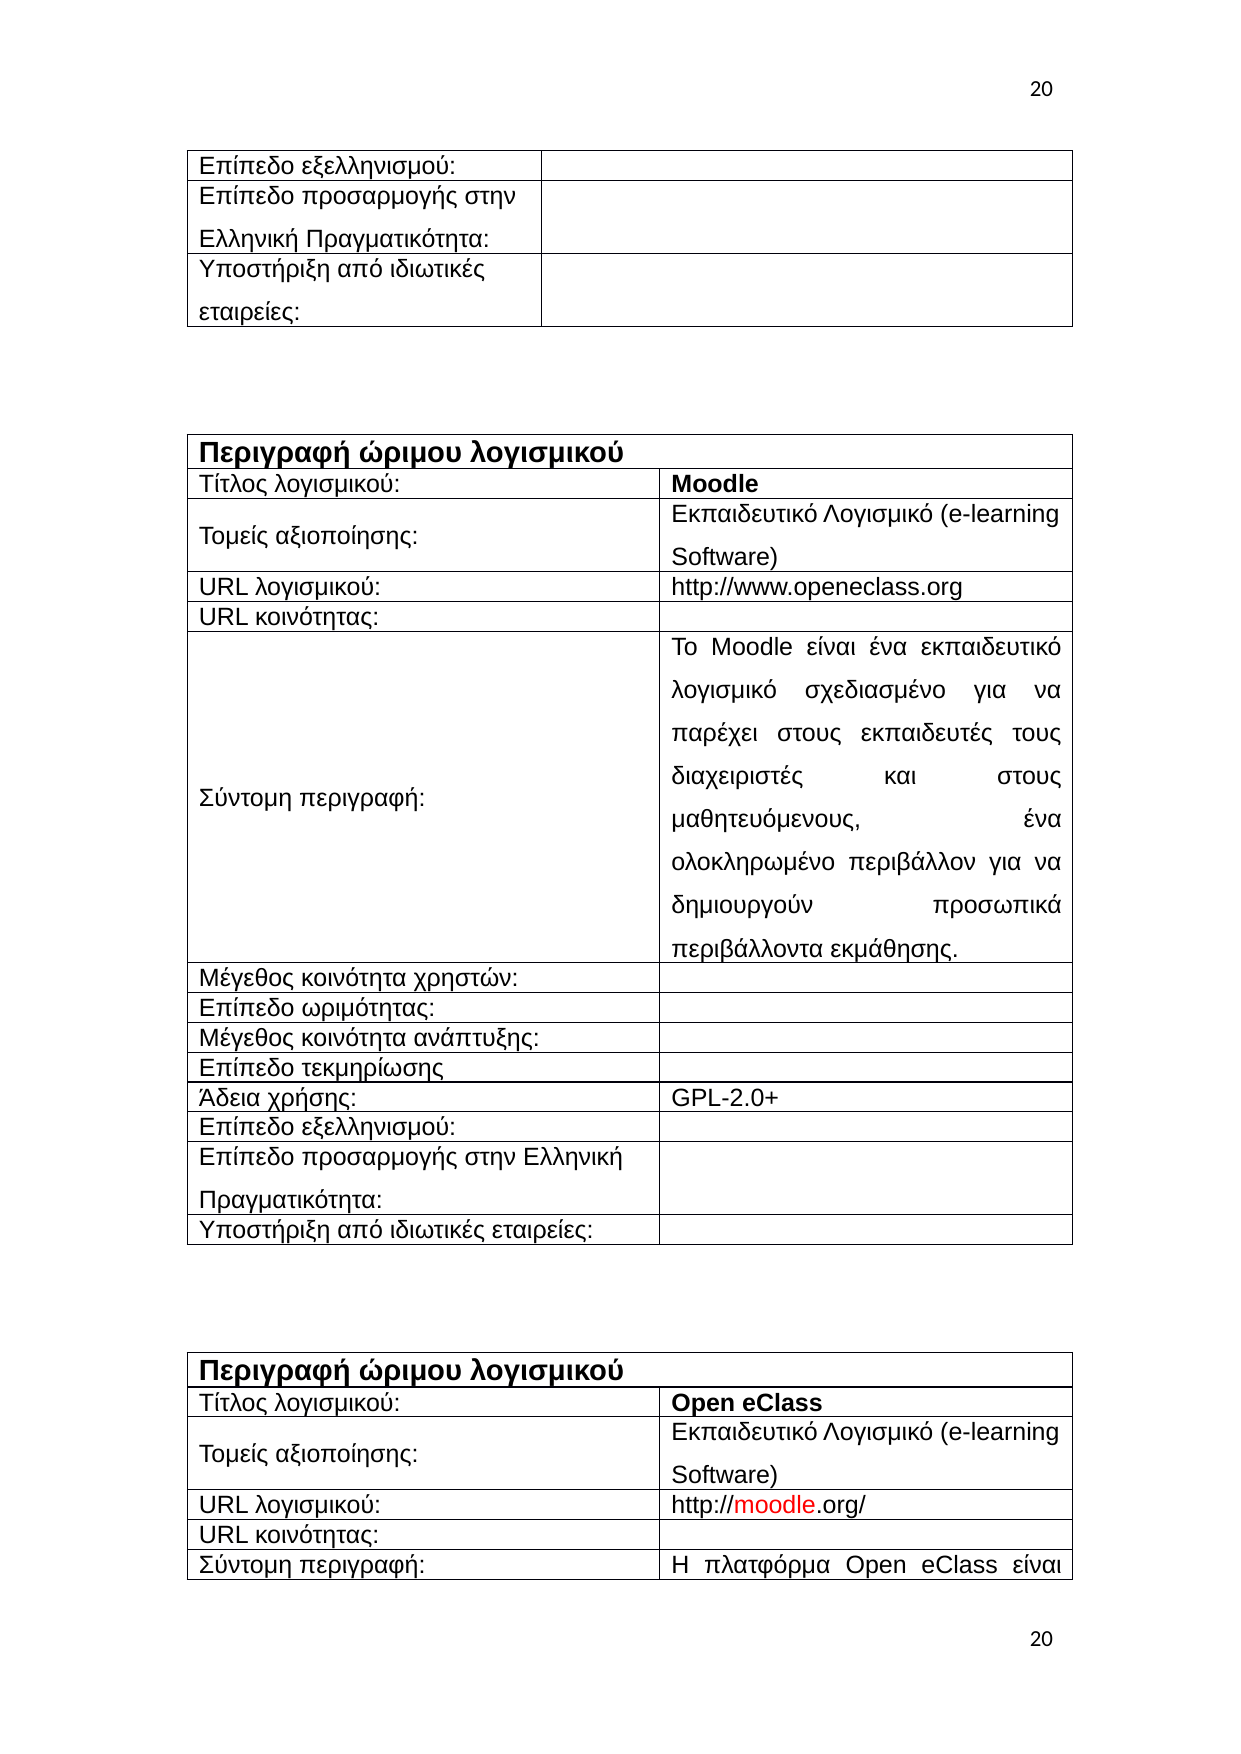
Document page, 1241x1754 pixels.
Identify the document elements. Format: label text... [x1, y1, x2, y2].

table_header Περιγραφή ώριμου λογισμικού [188, 1353, 1072, 1386]
table_cell Άδεια χρήσης: [188, 1083, 659, 1111]
table_cell [660, 993, 1072, 1022]
table_cell [542, 254, 1072, 326]
table_cell GPL-2.0+ [660, 1083, 1072, 1111]
table_cell Μέγεθος κοινότητα ανάπτυξης: [188, 1023, 659, 1052]
table_cell Επίπεδο εξελληνισμού: [188, 1112, 659, 1141]
table_cell [542, 181, 1072, 253]
table_cell Τίτλος λογισμικού: [188, 1388, 659, 1416]
table_cell Open eClass [660, 1388, 1072, 1416]
table_header Περιγραφή ώριμου λογισμικού [188, 435, 1072, 468]
table_cell Τίτλος λογισμικού: [188, 469, 659, 498]
table_cell Επίπεδο προσαρμογής στην Ελληνική Πραγματικότητα: [188, 1142, 659, 1214]
table_cell [660, 1142, 1072, 1214]
table_cell Επίπεδο ωριμότητας: [188, 993, 659, 1022]
table_cell URL λογισμικού: [188, 572, 659, 601]
table_cell URL λογισμικού: [188, 1490, 659, 1519]
table_cell Εκπαιδευτικό Λογισμικό (e-learning Software) [660, 499, 1072, 571]
table_cell [542, 151, 1072, 180]
table_cell [660, 1520, 1072, 1549]
table_cell http://moodle.org/ [660, 1490, 1072, 1519]
table_cell Σύντομη περιγραφή: [188, 1550, 659, 1578]
table_cell Η πλατφόρμα Open eClass είναι [660, 1550, 1072, 1578]
table_cell [660, 963, 1072, 992]
table_cell [660, 1023, 1072, 1052]
table_cell Το Moodle είναι ένα εκπαιδευτικό λογισμικό σχεδιασμένο για να παρέχει στους εκπαιδευτές τους διαχειριστές και στους μαθητευόμενους, ένα ολοκληρωμένο περιβάλλον για να δημιουργούν προσωπικά περιβάλλοντα εκμάθησης. [660, 632, 1072, 962]
table_cell Εκπαιδευτικό Λογισμικό (e-learning Software) [660, 1417, 1072, 1489]
table_cell [660, 602, 1072, 631]
table_cell Υποστήριξη από ιδιωτικές εταιρείες: [188, 254, 541, 326]
table_cell Επίπεδο προσαρμογής στην Ελληνική Πραγματικότητα: [188, 181, 541, 253]
table_cell Σύντομη περιγραφή: [188, 632, 659, 962]
table_cell [660, 1215, 1072, 1244]
table_cell Μέγεθος κοινότητα χρηστών: [188, 963, 659, 992]
table_cell URL κοινότητας: [188, 602, 659, 631]
table_cell [660, 1112, 1072, 1141]
table_cell URL κοινότητας: [188, 1520, 659, 1549]
table_cell Επίπεδο τεκμηρίωσης [188, 1053, 659, 1081]
table_cell Επίπεδο εξελληνισμού: [188, 151, 541, 180]
table_cell http://www.openeclass.org [660, 572, 1072, 601]
table_cell Τομείς αξιοποίησης: [188, 499, 659, 571]
table_cell Moodle [660, 469, 1072, 498]
table_cell Υποστήριξη από ιδιωτικές εταιρείες: [188, 1215, 659, 1244]
table_cell [660, 1053, 1072, 1081]
table_cell Τομείς αξιοποίησης: [188, 1417, 659, 1489]
